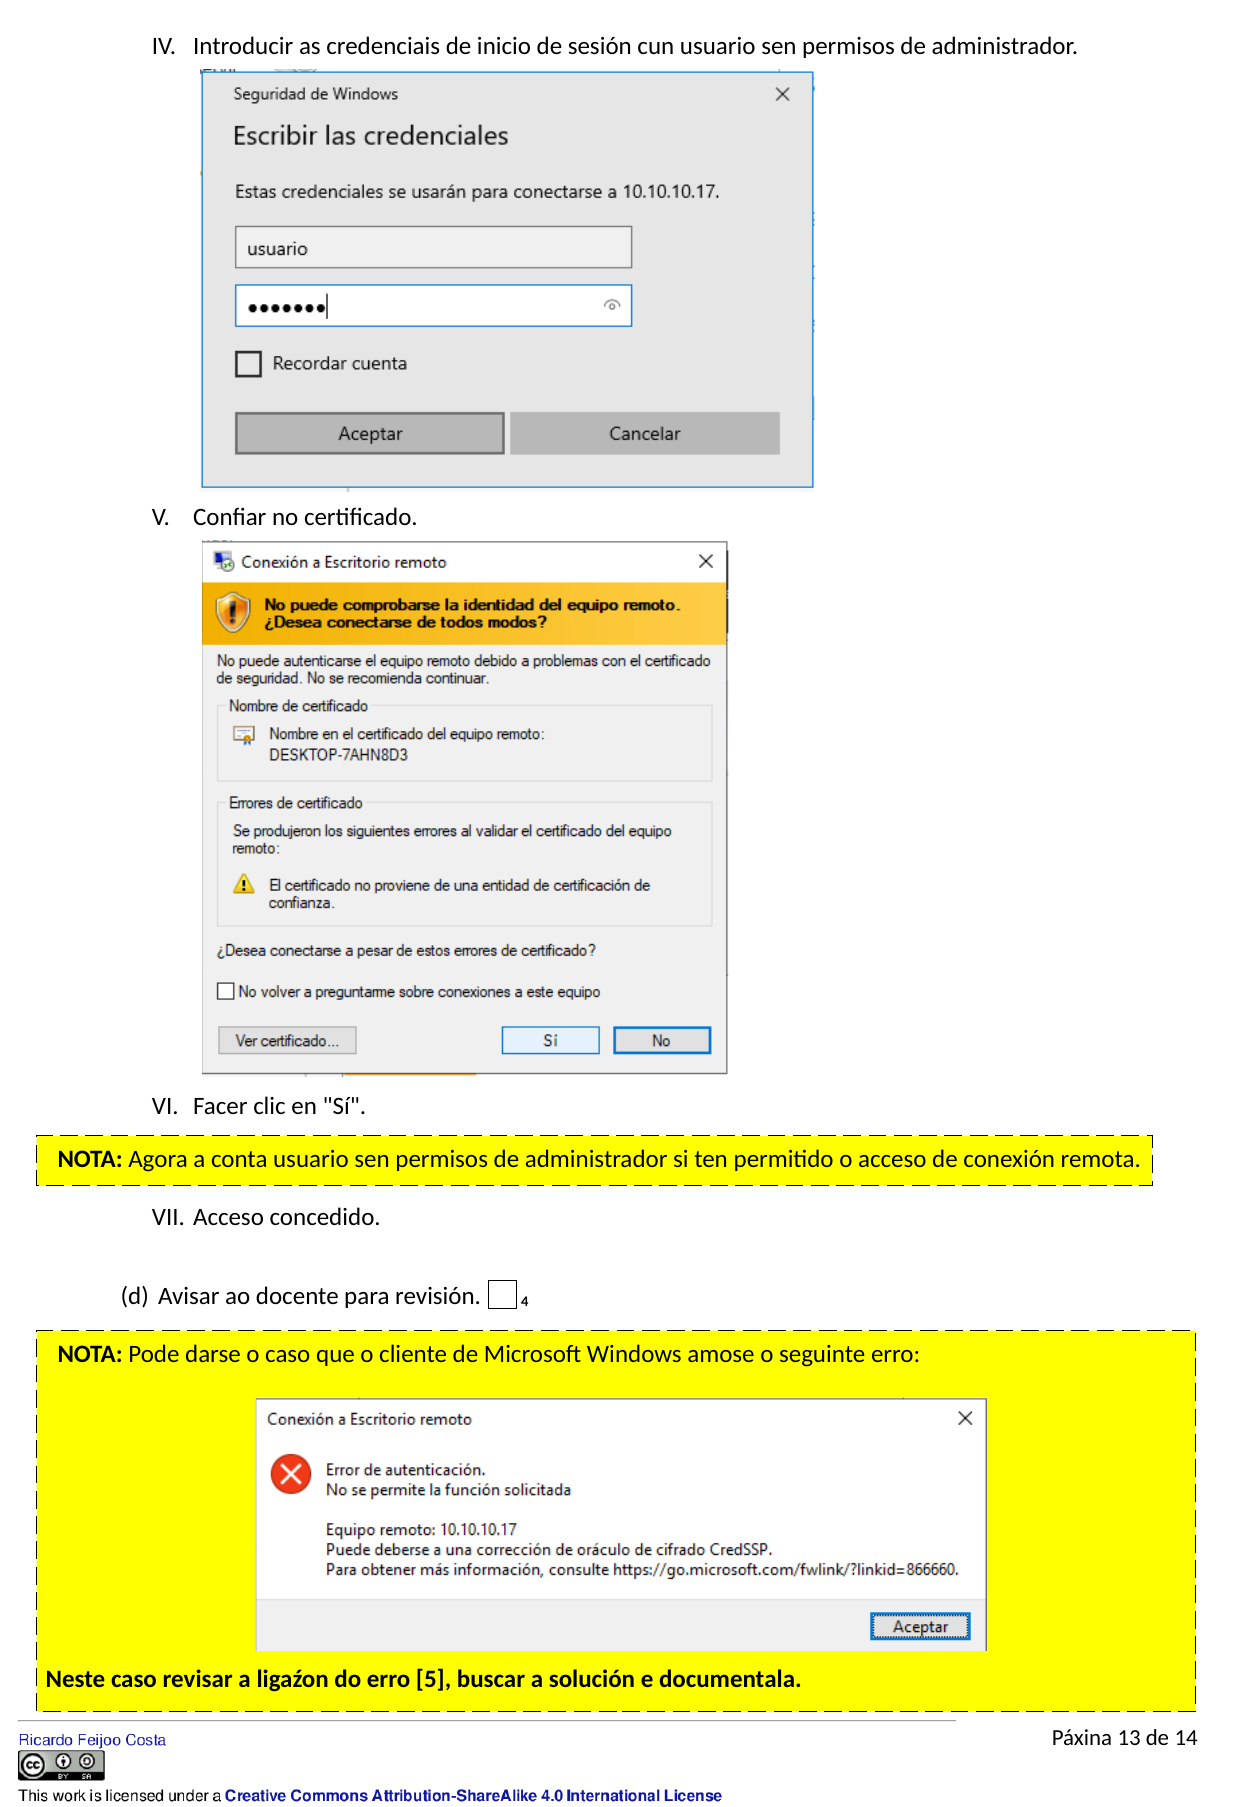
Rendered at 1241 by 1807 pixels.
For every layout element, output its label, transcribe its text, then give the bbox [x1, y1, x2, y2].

text Neste caso revisar a ligaźon do erro [5], buscar a solución e documentala. [45, 1663, 1197, 1694]
picture [202, 540, 729, 1077]
list IV. Introducir as credenciais de inicio de sesión cun usuario sen permisos de administrador. [116, 30, 1197, 60]
picture [200, 69, 815, 492]
list VII. Acceso concedido. [116, 1202, 1197, 1232]
list VI. Facer clic en "Sí". [116, 1090, 1197, 1121]
list Avisar ao docente para revisión. 4 [120, 1280, 1197, 1311]
list NOTA: Pode darse o caso que o cliente de Microsoft Windows amose o seguinte erro: [22, 1338, 1197, 1369]
picture [255, 1397, 987, 1651]
list V. Confiar no certificado. [116, 501, 1197, 532]
list NOTA: Agora a conta usuario sen permisos de administrador si ten permitido o acceso de conexión remota. [22, 1143, 1197, 1174]
picture [8, 1715, 957, 1806]
